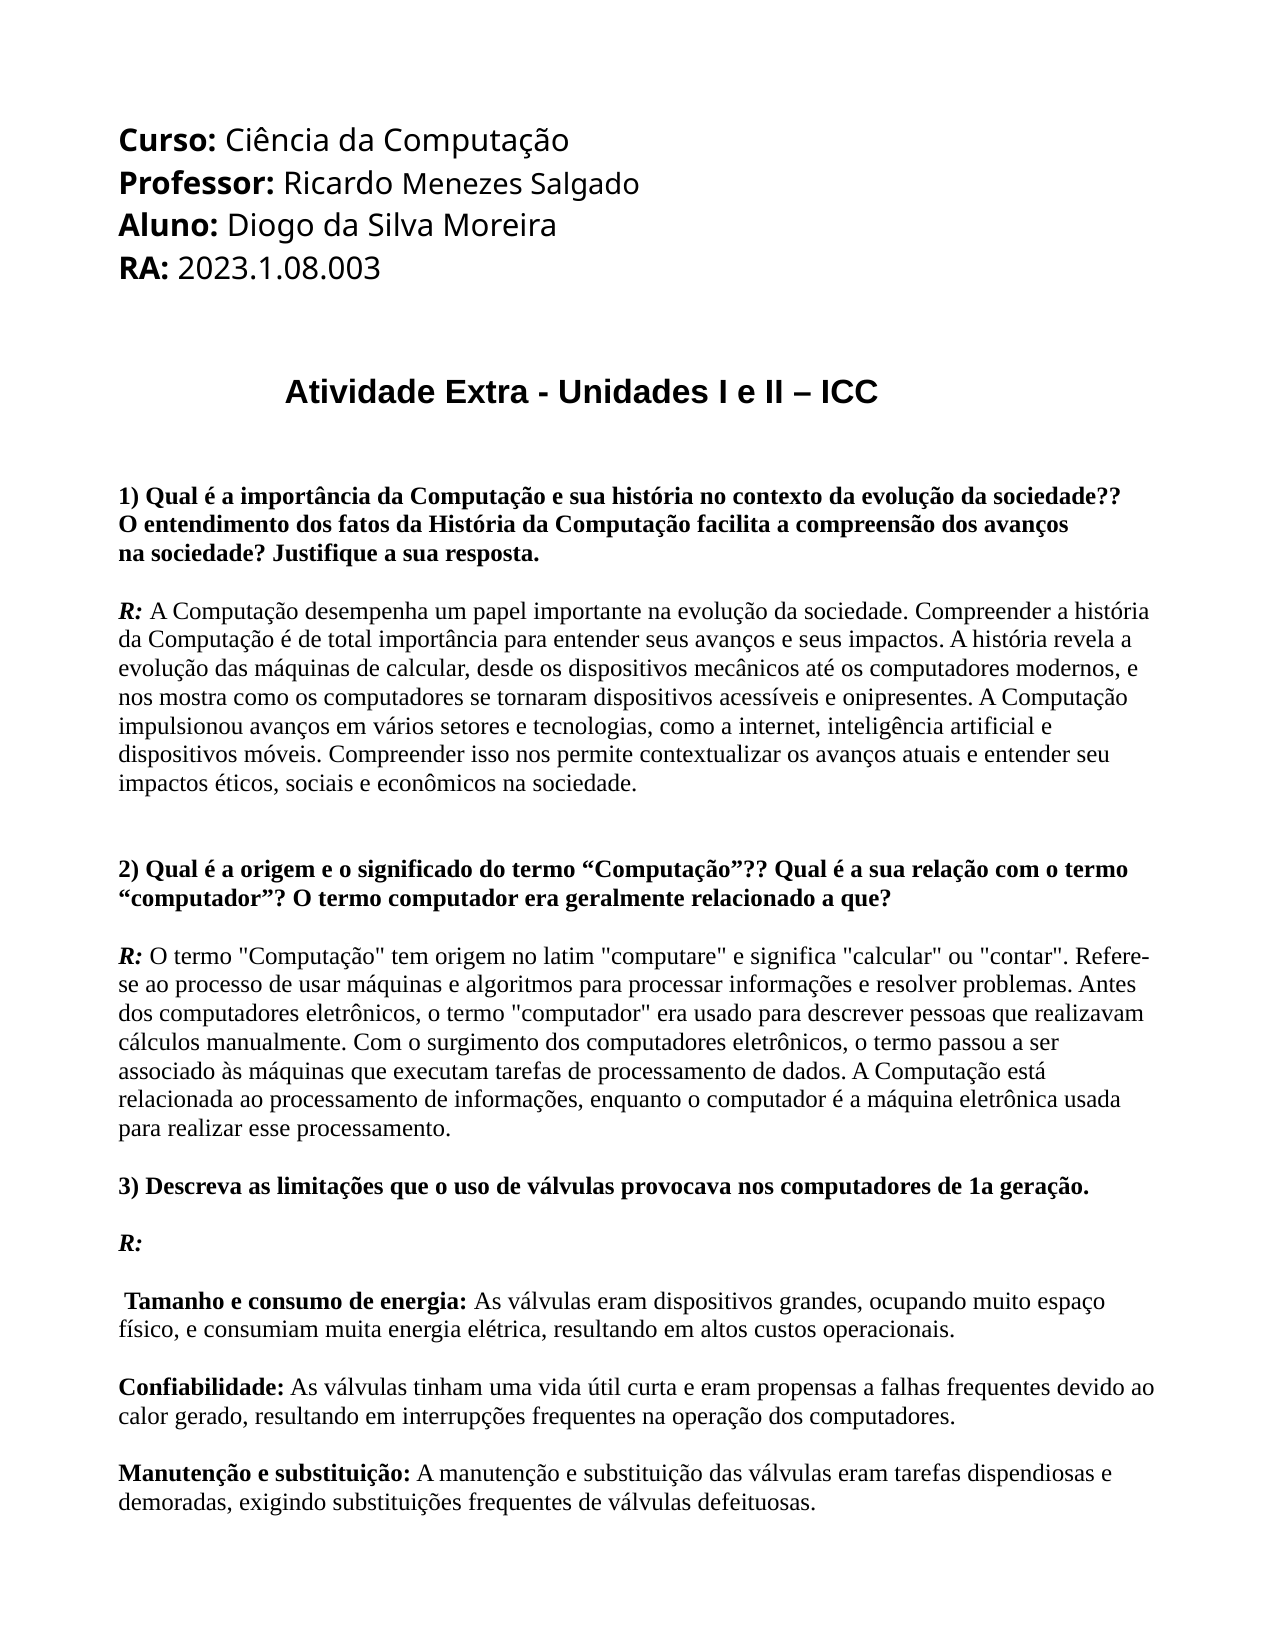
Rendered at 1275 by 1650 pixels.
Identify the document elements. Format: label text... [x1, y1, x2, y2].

text Confiabilidade: As válvulas tinham uma vida útil curta e eram propensas a falhas frequentes devido ao calor gerado, resultando em interrupções frequentes na operação dos computadores. [118, 1372, 1157, 1429]
text R: A Computação desempenha um papel importante na evolução da sociedade. Compreender a história da Computação é de total importância para entender seus avanços e seus impactos. A história revela a evolução das máquinas de calcular, desde os dispositivos mecânicos até os computadores modernos, e nos mostra como os computadores se tornaram dispositivos acessíveis e onipresentes. A Computação impulsionou avanços em vários setores e tecnologias, como a internet, inteligência artificial e dispositivos móveis. Compreender isso nos permite contextualizar os avanços atuais e entender seu impactos éticos, sociais e econômicos na sociedade. [118, 596, 1157, 797]
text na sociedade? Justifique a sua resposta. [118, 538, 1157, 567]
text “computador”? O termo computador era geralmente relacionado a que? [118, 883, 1157, 912]
text R: O termo "Computação" tem origem no latim "computare" e significa "calcular" ou "contar". Refere-se ao processo de usar máquinas e algoritmos para processar informações e resolver problemas. Antes dos computadores eletrônicos, o termo "computador" era usado para descrever pessoas que realizavam cálculos manualmente. Com o surgimento dos computadores eletrônicos, o termo passou a ser associado às máquinas que executam tarefas de processamento de dados. A Computação está relacionada ao processamento de informações, enquanto o computador é a máquina eletrônica usada para realizar esse processamento. [118, 941, 1157, 1142]
subtitle Atividade Extra - Unidades I e II – ICC [118, 372, 1157, 411]
text 2) Qual é a origem e o significado do termo “Computação”?? Qual é a sua relação com o termo [118, 854, 1157, 883]
text 3) Descreva as limitações que o uso de válvulas provocava nos computadores de 1a geração. [118, 1171, 1157, 1199]
text Tamanho e consumo de energia: As válvulas eram dispositivos grandes, ocupando muito espaço físico, e consumiam muita energia elétrica, resultando em altos custos operacionais. [118, 1286, 1157, 1343]
text R: [118, 1228, 1157, 1257]
text Curso: Ciência da Computação Professor: Ricardo Menezes Salgado Aluno: Diogo da Silva Moreira RA: 2023.1.08.003 [118, 118, 1157, 323]
text 1) Qual é a importância da Computação e sua história no contexto da evolução da sociedade?? [118, 481, 1157, 509]
text O entendimento dos fatos da História da Computação facilita a compreensão dos avanços [118, 509, 1157, 538]
text Manutenção e substituição: A manutenção e substituição das válvulas eram tarefas dispendiosas e demoradas, exigindo substituições frequentes de válvulas defeituosas. [118, 1458, 1157, 1516]
